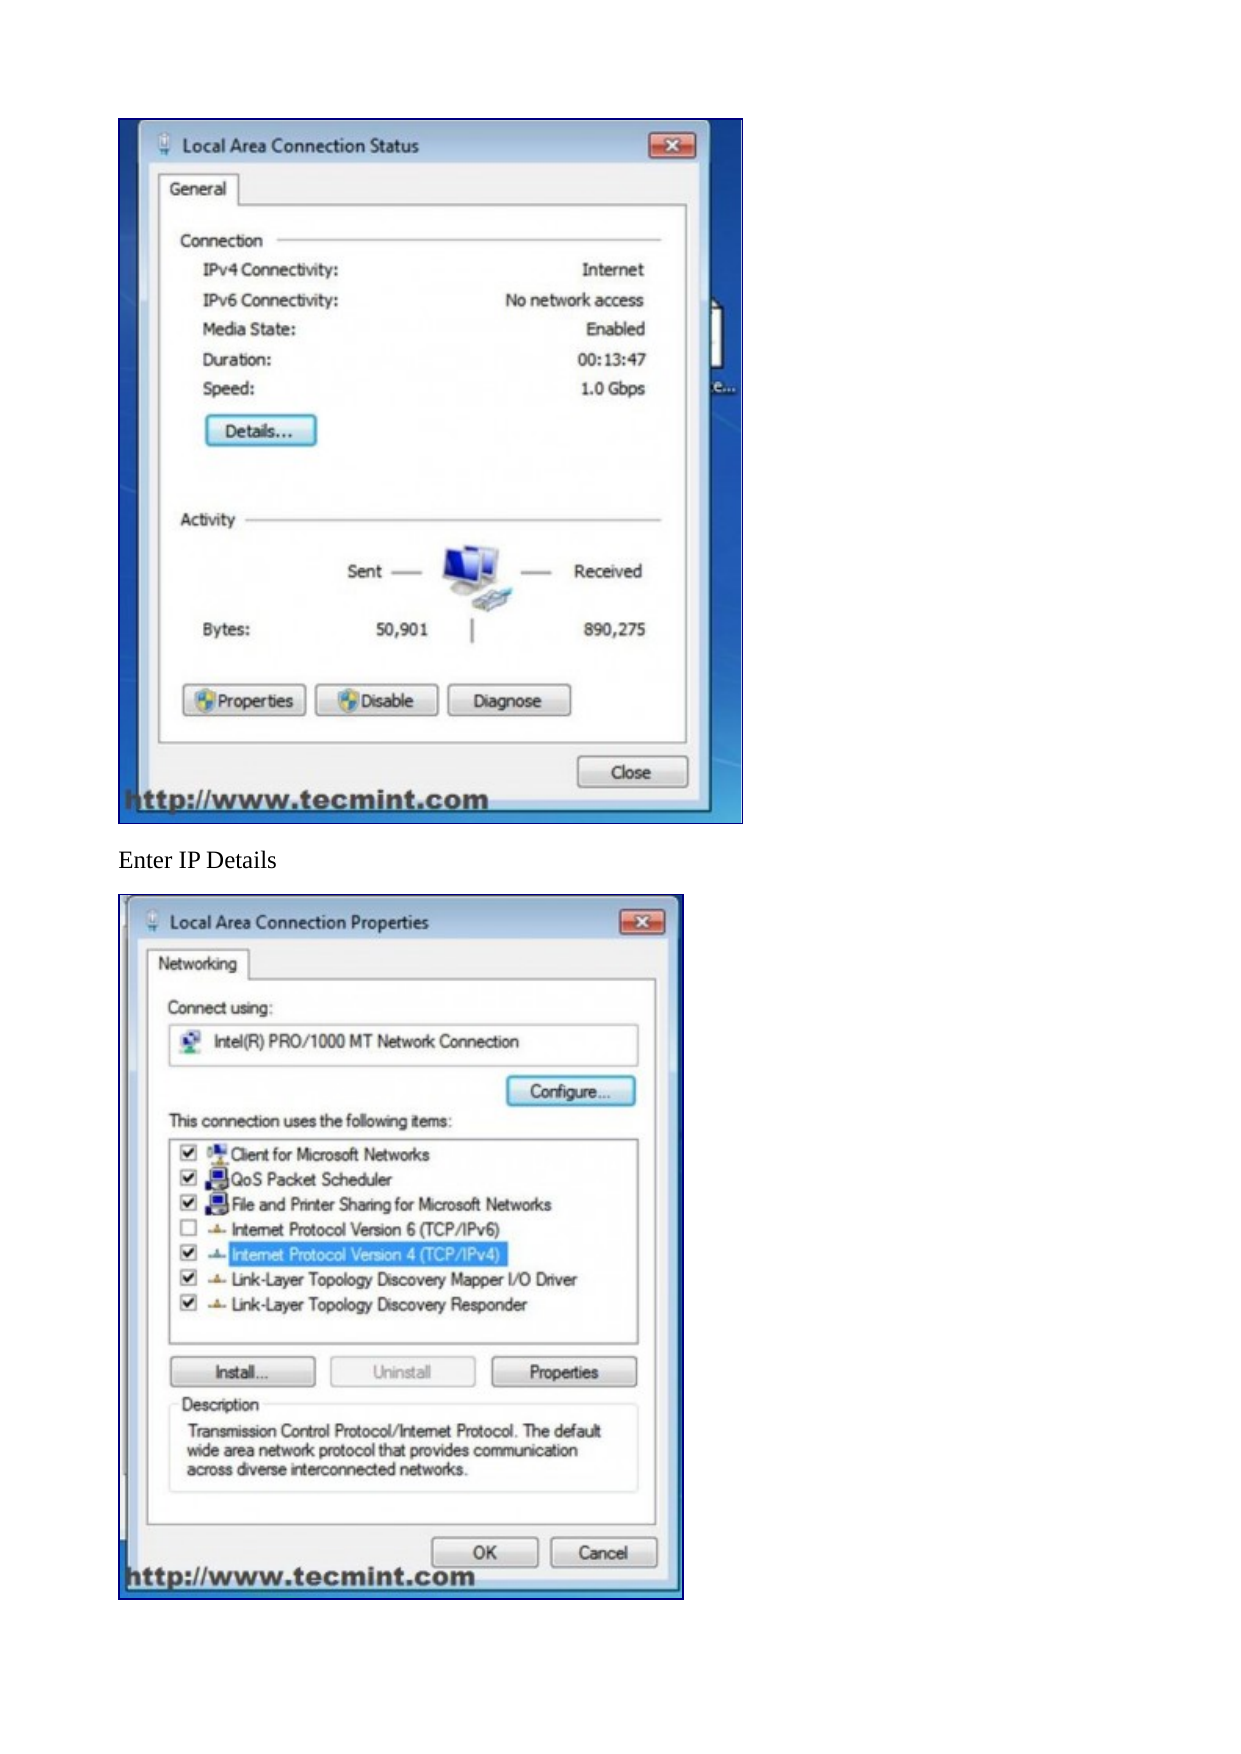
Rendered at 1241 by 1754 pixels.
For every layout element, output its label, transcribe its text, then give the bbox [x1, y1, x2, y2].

picture [120, 895, 682, 1598]
text Enter IP Details [118, 845, 1122, 873]
picture [120, 120, 742, 823]
